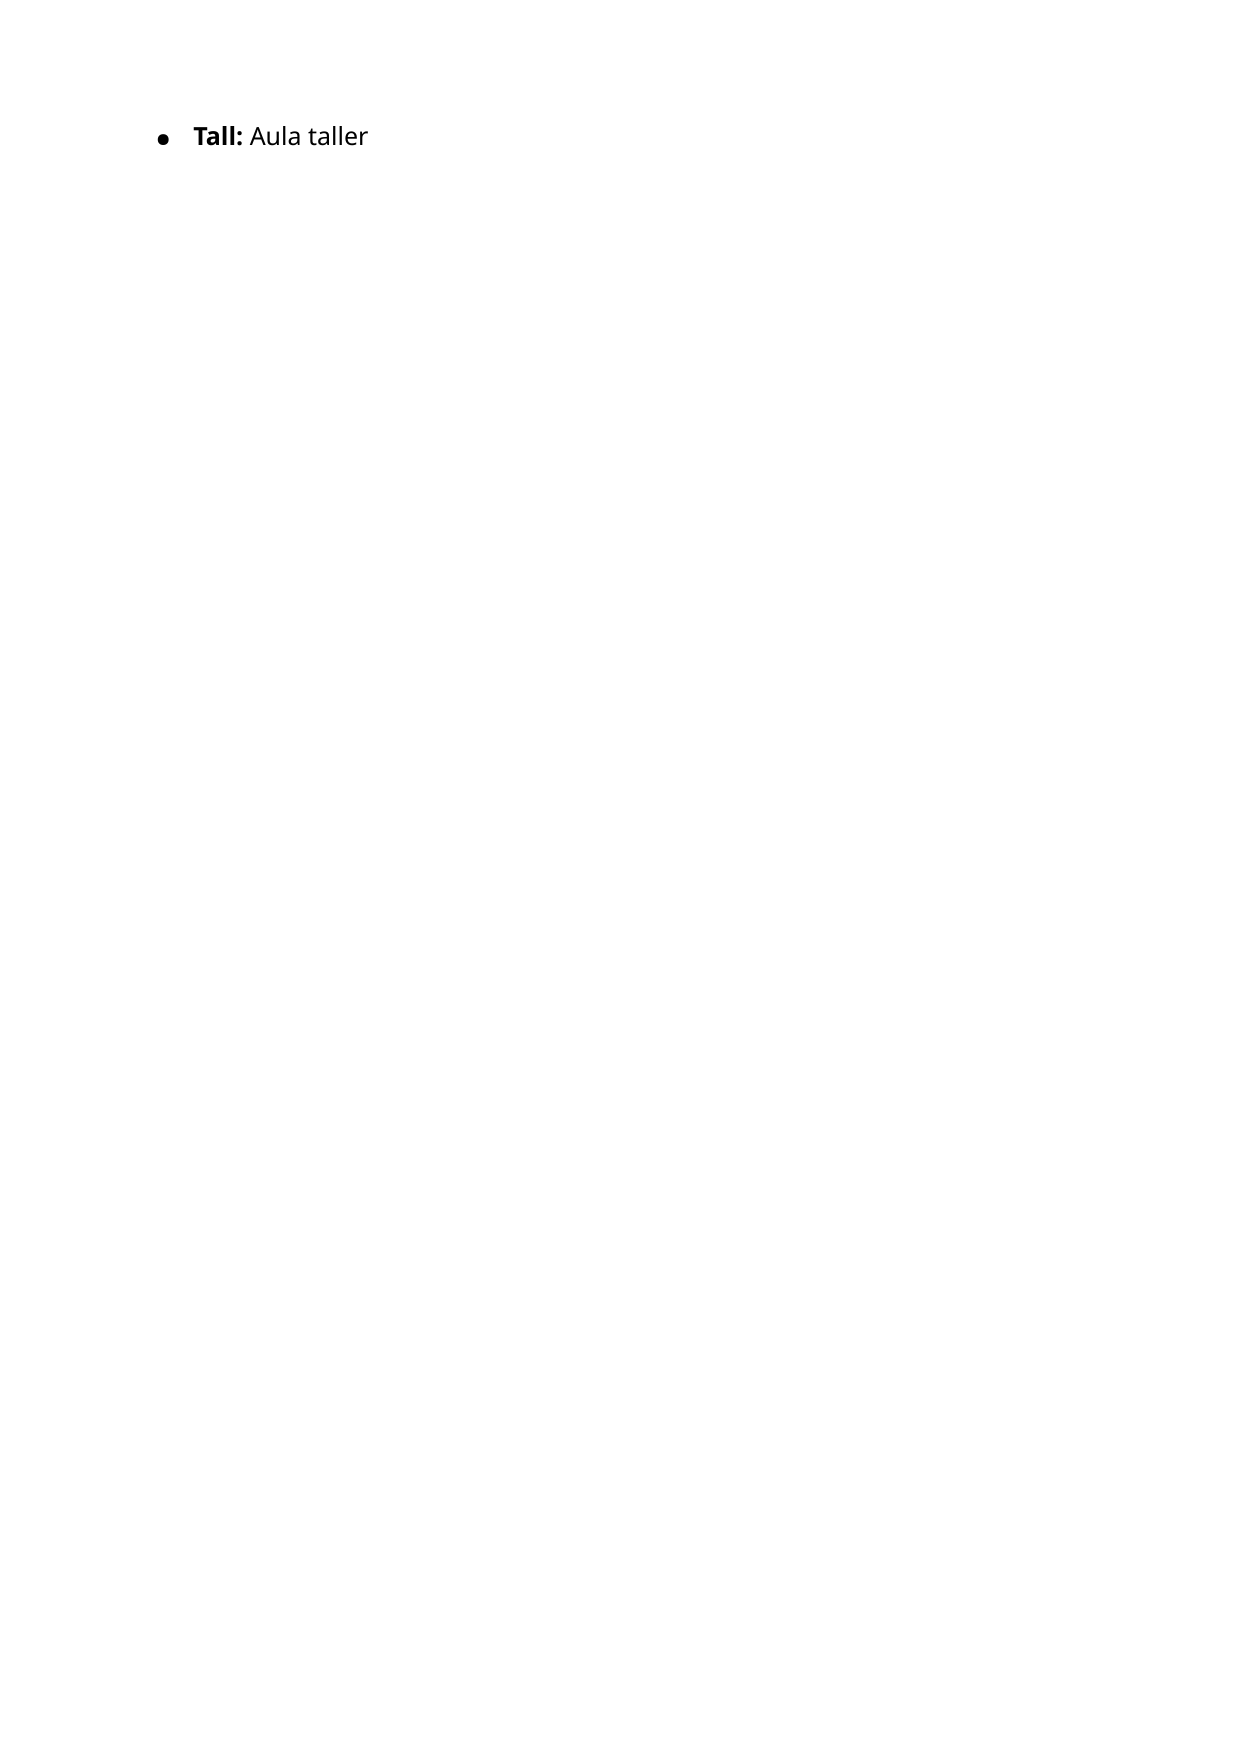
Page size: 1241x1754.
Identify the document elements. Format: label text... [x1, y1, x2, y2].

list Tall: Aula taller [156, 118, 1122, 152]
